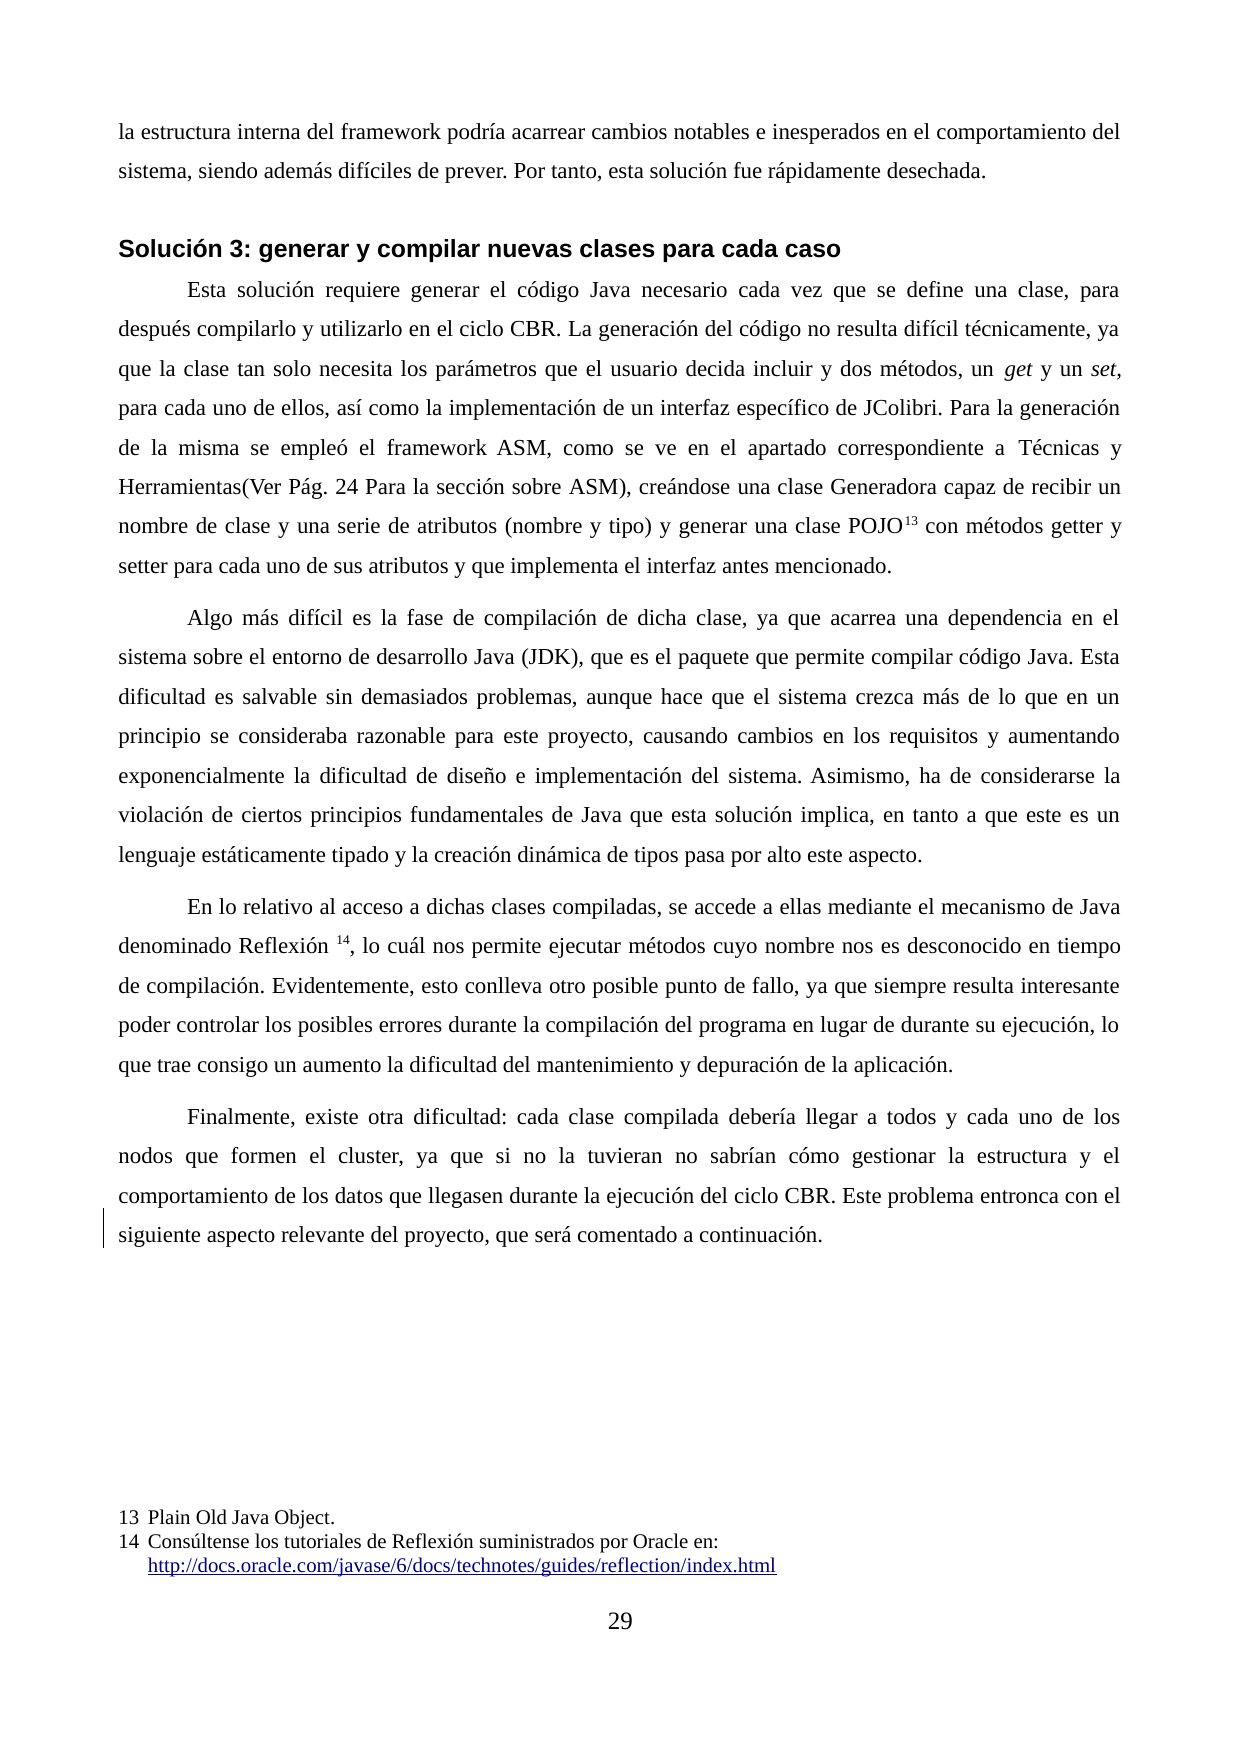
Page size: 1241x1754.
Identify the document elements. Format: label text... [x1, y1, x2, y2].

subtitle Solución 3: generar y compilar nuevas clases para cada caso [118, 234, 1122, 263]
text Algo más difícil es la fase de compilación de dicha clase, ya que acarrea una dependencia en el sistema sobre el entorno de desarrollo Java (JDK), que es el paquete que permite compilar código Java. Esta dificultad es salvable sin demasiados problemas, aunque hace que el sistema crezca más de lo que en un principio se consideraba razonable para este proyecto, causando cambios en los requisitos y aumentando exponencialmente la dificultad de diseño e implementación del sistema. Asimismo, ha de considerarse la violación de ciertos principios fundamentales de Java que esta solución implica, en tanto a que este es un lenguaje estáticamente tipado y la creación dinámica de tipos pasa por alto este aspecto. [118, 604, 1122, 867]
text Plain Old Java Object. [118, 1504, 1122, 1529]
text En lo relativo al acceso a dichas clases compiladas, se accede a ellas mediante el mecanismo de Java denominado Reflexión , lo cuál nos permite ejecutar métodos cuyo nombre nos es desconocido en tiempo de compilación. Evidentemente, esto conlleva otro posible punto de fallo, ya que siempre resulta interesante poder controlar los posibles errores durante la compilación del programa en lugar de durante su ejecución, lo que trae consigo un aumento la dificultad del mantenimiento y depuración de la aplicación. [118, 893, 1122, 1077]
text Consúltense los tutoriales de Reflexión suministrados por Oracle en: http://docs.oracle.com/javase/6/docs/technotes/guides/reflection/index.html [118, 1529, 1122, 1577]
text Finalmente, existe otra dificultad: cada clase compilada debería llegar a todos y cada uno de los nodos que formen el cluster, ya que si no la tuvieran no sabrían cómo gestionar la estructura y el comportamiento de los datos que llegasen durante la ejecución del ciclo CBR. Este problema entronca con el siguiente aspecto relevante del proyecto, que será comentado a continuación. [118, 1103, 1122, 1247]
text la estructura interna del framework podría acarrear cambios notables e inesperados en el comportamiento del sistema, siendo además difíciles de prever. Por tanto, esta solución fue rápidamente desechada. [118, 118, 1122, 184]
text Esta solución requiere generar el código Java necesario cada vez que se define una clase, para después compilarlo y utilizarlo en el ciclo CBR. La generación del código no resulta difícil técnicamente, ya que la clase tan solo necesita los parámetros que el usuario decida incluir y dos métodos, un get y un set, para cada uno de ellos, así como la implementación de un interfaz específico de JColibri. Para la generación de la misma se empleó el framework ASM, como se ve en el apartado correspondiente a Técnicas y Herramientas(Ver Pág. 24 Para la sección sobre ASM), creándose una clase Generadora capaz de recibir un nombre de clase y una serie de atributos (nombre y tipo) y generar una clase POJO con métodos getter y setter para cada uno de sus atributos y que implementa el interfaz antes mencionado. [118, 276, 1122, 578]
